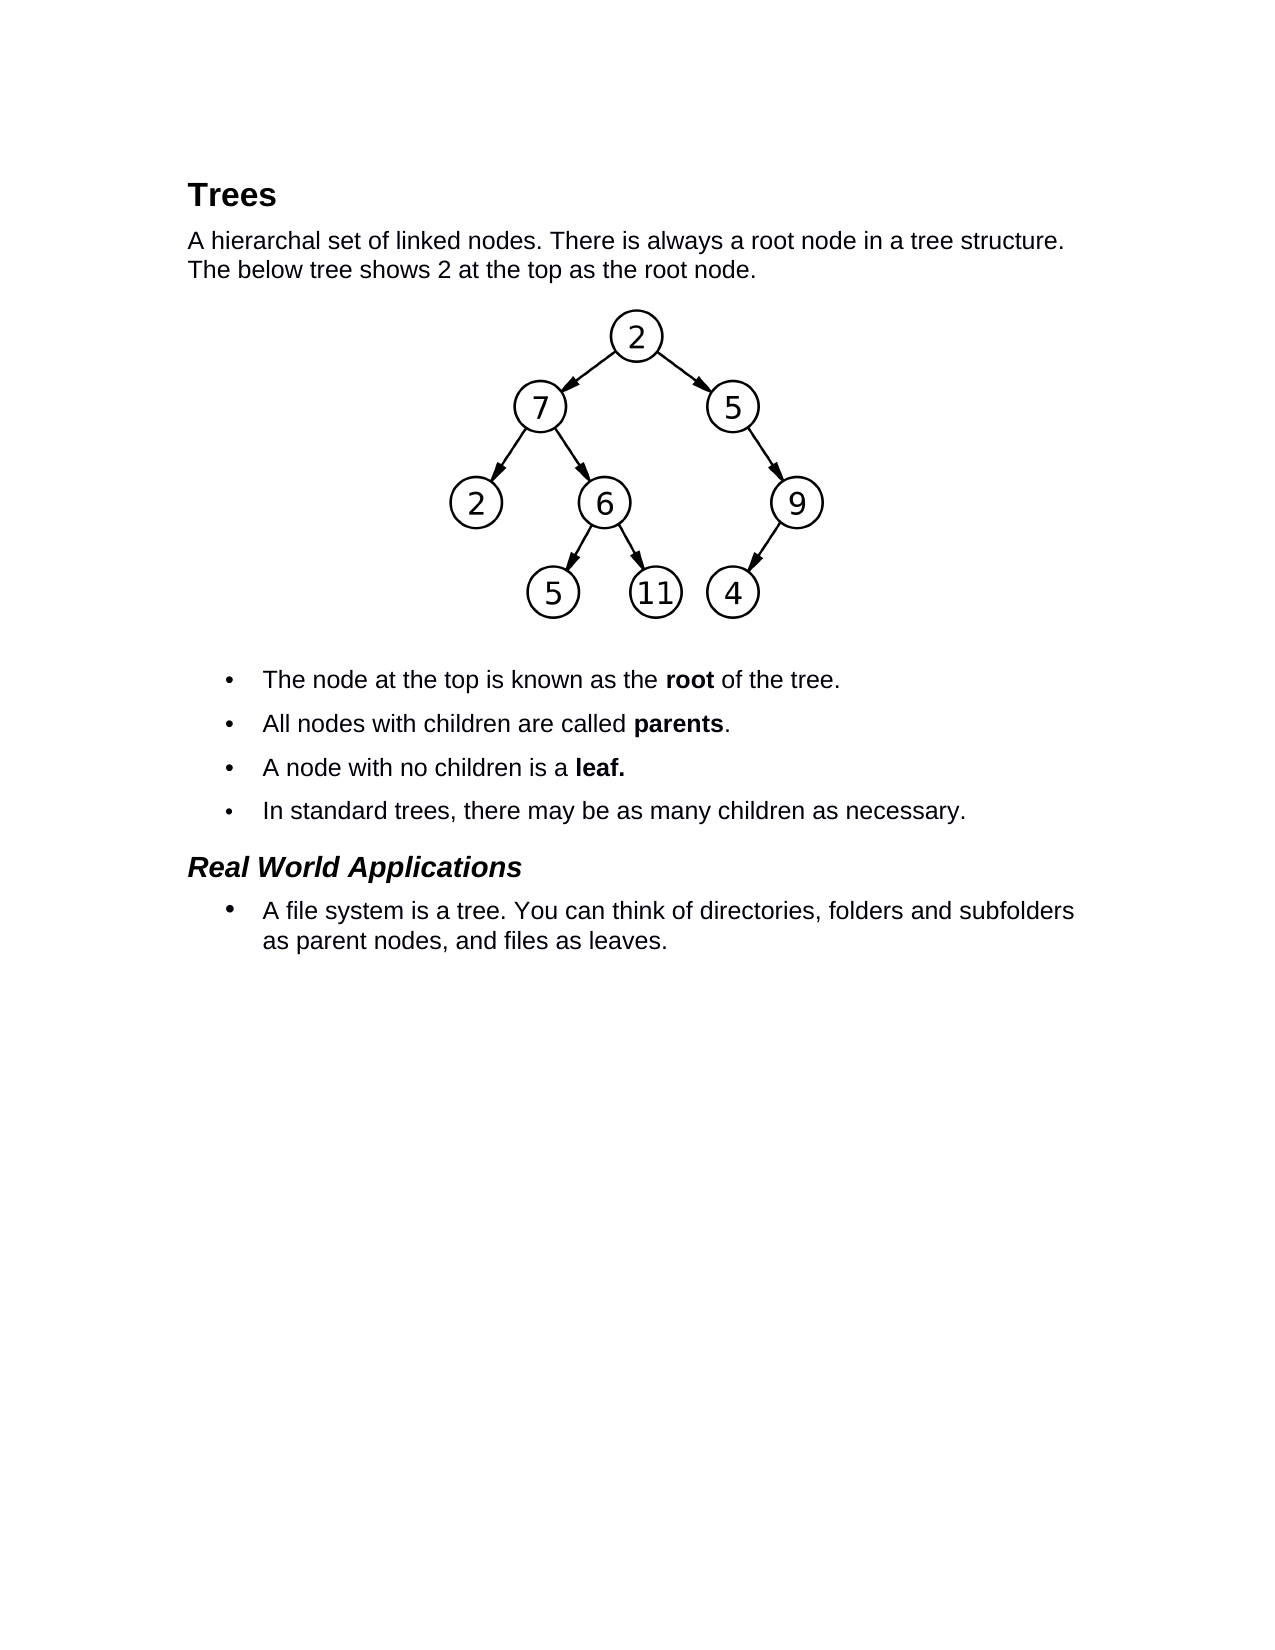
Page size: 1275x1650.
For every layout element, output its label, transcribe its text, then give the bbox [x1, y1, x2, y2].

list In standard trees, there may be as many children as necessary. [225, 798, 1087, 825]
picture [444, 304, 828, 624]
subtitle Trees [187, 175, 1087, 214]
list All nodes with children are called parents. [225, 711, 1087, 738]
list The node at the top is known as the root of the tree. [225, 667, 1087, 694]
list A file system is a tree. You can think of directories, folders and subfolders as parent nodes, and files as leaves. [225, 896, 1087, 955]
subtitle Real World Applications [187, 850, 1087, 884]
text A hierarchal set of linked nodes. There is always a root node in a tree structure. The below tree shows 2 at the top as the root node. [187, 226, 1087, 284]
list A node with no children is a leaf. [225, 754, 1087, 781]
